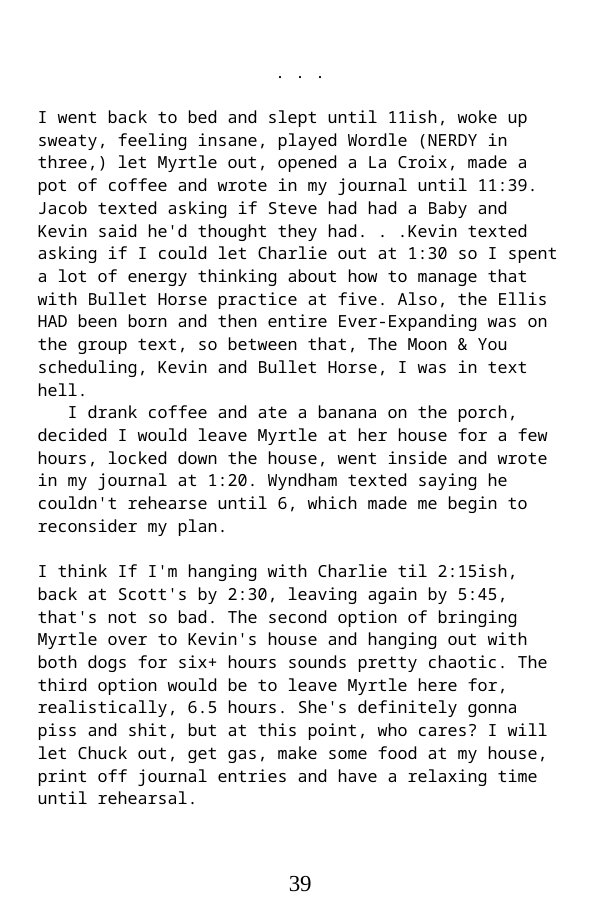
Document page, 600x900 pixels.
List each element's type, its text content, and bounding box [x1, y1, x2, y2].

text I went back to bed and slept until 11ish, woke up sweaty, feeling insane, played Wordle (NERDY in three,) let Myrtle out, opened a La Croix, made a pot of coffee and wrote in my journal until 11:39. Jacob texted asking if Steve had had a Baby and Kevin said he'd thought they had. . .Kevin texted asking if I could let Charlie out at 1:30 so I spent a lot of energy thinking about how to manage that with Bullet Horse practice at five. Also, the Ellis HAD been born and then entire Ever-Expanding was on the group text, so between that, The Moon & You scheduling, Kevin and Bullet Horse, I was in text hell. [37, 106, 562, 401]
text . . . [37, 60, 562, 83]
text I drank coffee and ate a banana on the porch, decided I would leave Myrtle at her house for a few hours, locked down the house, went inside and wrote in my journal at 1:20. Wyndham texted saying he couldn't rehearse until 6, which made me begin to reconsider my plan. [37, 401, 562, 537]
text I think If I'm hanging with Charlie til 2:15ish, back at Scott's by 2:30, leaving again by 5:45, that's not so bad. The second option of bringing Myrtle over to Kevin's house and hanging out with both dogs for six+ hours sounds pretty chaotic. The third option would be to leave Myrtle here for, realistically, 6.5 hours. She's definitely gonna piss and shit, but at this point, who cares? I will let Chuck out, get gas, make some food at my house, print off journal entries and have a relaxing time until rehearsal. [37, 560, 562, 809]
